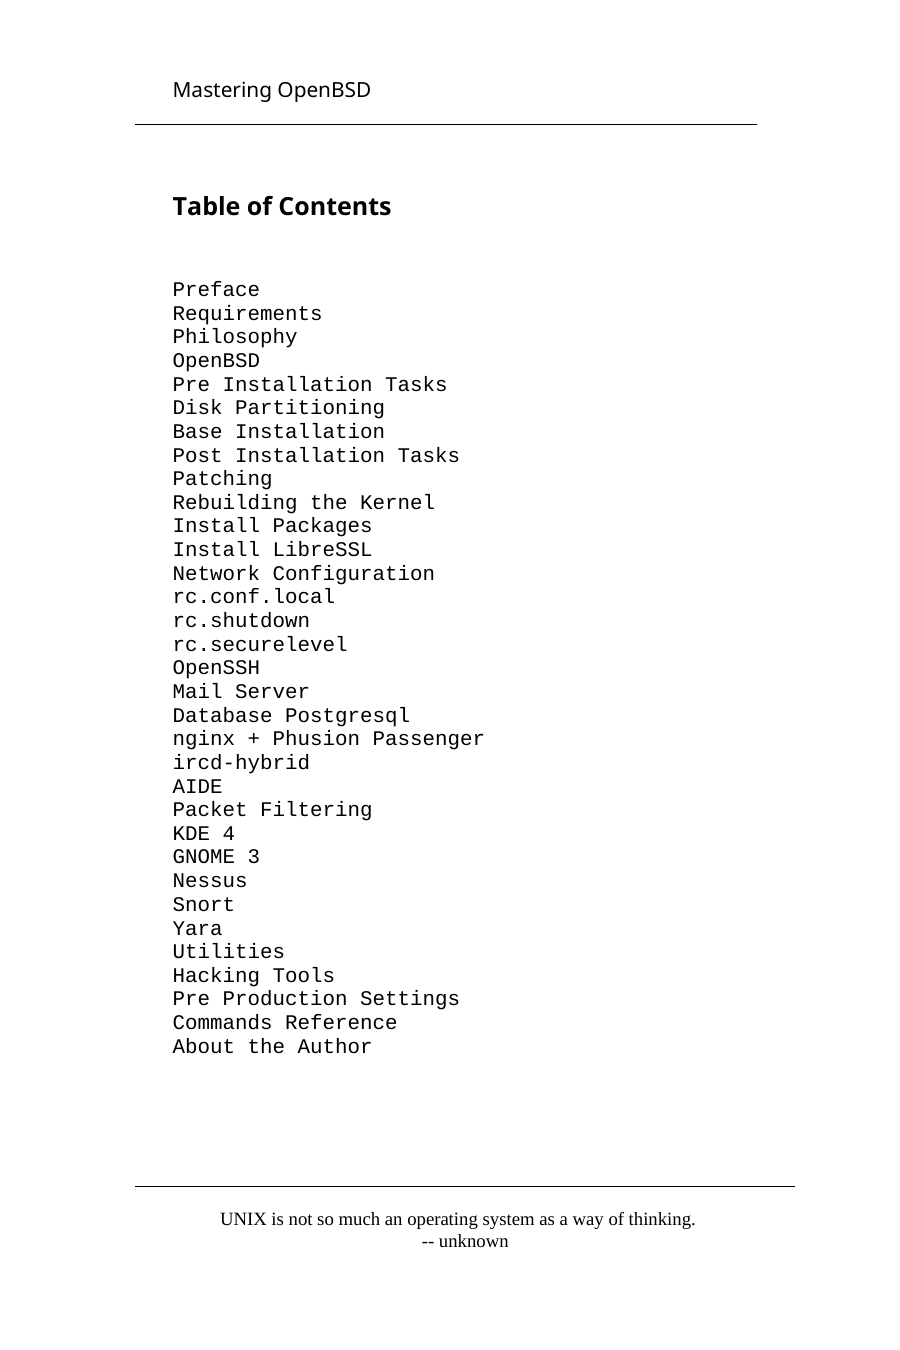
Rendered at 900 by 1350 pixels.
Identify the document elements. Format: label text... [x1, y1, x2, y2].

text Database Postgresql [135, 705, 795, 728]
text Philosophy [135, 326, 795, 350]
text Rebuilding the Kernel [135, 492, 795, 516]
text Preface [135, 279, 795, 303]
text Install Packages [135, 516, 795, 539]
text OpenBSD [135, 350, 795, 374]
text Network Configuration [135, 563, 795, 586]
text Yara [135, 917, 795, 941]
text AIDE [135, 776, 795, 799]
text Mail Server [135, 681, 795, 705]
text Pre Installation Tasks [135, 374, 795, 397]
text Packet Filtering [135, 799, 795, 823]
text rc.shutdown [135, 610, 795, 634]
text rc.conf.local [135, 586, 795, 610]
text Patching [135, 468, 795, 492]
text Requirements [135, 303, 795, 326]
text Utilities [135, 941, 795, 965]
text nginx + Phusion Passenger [135, 728, 795, 752]
text ircd-hybrid [135, 752, 795, 776]
text Snort [135, 894, 795, 917]
text About the Author [135, 1036, 795, 1059]
text Commands Reference [135, 1012, 795, 1036]
text KDE 4 [135, 823, 795, 847]
text Base Installation [135, 421, 795, 444]
text Hacking Tools [135, 965, 795, 988]
text Pre Production Settings [135, 988, 795, 1012]
text rc.securelevel [135, 634, 795, 657]
text Nessus [135, 870, 795, 894]
text Post Installation Tasks [135, 444, 795, 468]
text GNOME 3 [135, 847, 795, 870]
text Install LibreSSL [135, 539, 795, 563]
text Table of Contents [135, 188, 795, 222]
text Disk Partitioning [135, 397, 795, 421]
text OpenSSH [135, 657, 795, 681]
